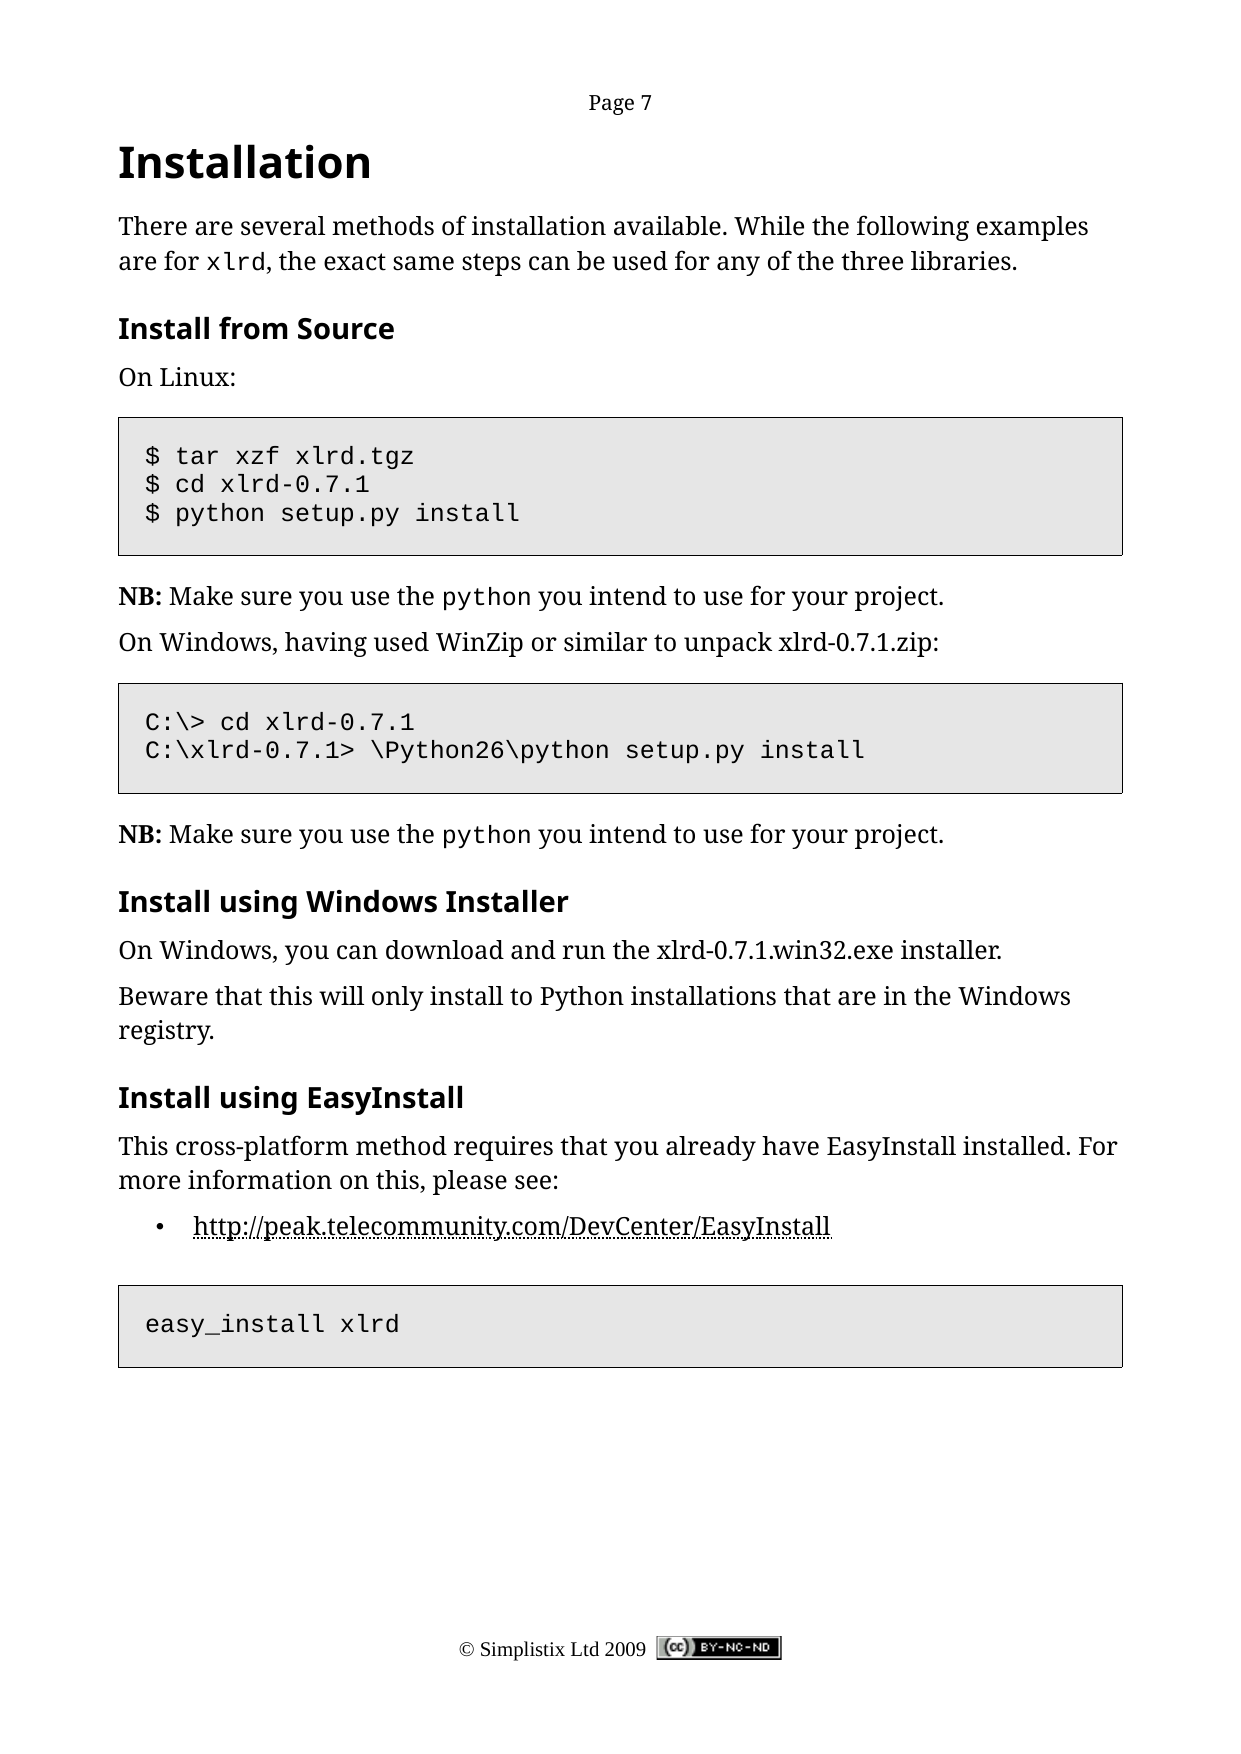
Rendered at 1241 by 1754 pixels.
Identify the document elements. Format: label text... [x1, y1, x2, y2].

subtitle Install using EasyInstall [118, 1077, 1122, 1117]
subtitle Installation [118, 132, 1122, 191]
text $ cd xlrd-0.7.1 [145, 472, 1095, 500]
text NB: Make sure you use the python you intend to use for your project. [118, 794, 1122, 851]
text $ python setup.py install [145, 500, 1095, 529]
text C:\> cd xlrd-0.7.1 [145, 709, 1095, 738]
text On Windows, you can download and run the xlrd-0.7.1.win32.exe installer. [118, 933, 1122, 967]
text On Linux: [118, 359, 1122, 393]
text This cross-platform method requires that you already have EasyInstall installed. For more information on this, please see: [118, 1129, 1122, 1197]
list http://peak.telecommunity.com/DevCenter/EasyInstall [156, 1209, 1122, 1243]
text $ tar xzf xlrd.tgz [145, 444, 1095, 472]
text [118, 405, 1122, 417]
picture [656, 1636, 782, 1660]
text On Windows, having used WinZip or similar to unpack xlrd-0.7.1.zip: [118, 625, 1122, 659]
text [118, 671, 1122, 683]
text C:\xlrd-0.7.1> \Python26\python setup.py install [145, 738, 1095, 766]
subtitle Install using Windows Installer [118, 881, 1122, 921]
text Beware that this will only install to Python installations that are in the Windows registry. [118, 978, 1122, 1047]
text There are several methods of installation available. While the following examples are for xlrd, the exact same steps can be used for any of the three libraries. [118, 209, 1122, 277]
subtitle Install from Source [118, 308, 1122, 348]
text easy_install xlrd [145, 1312, 1095, 1340]
text NB: Make sure you use the python you intend to use for your project. [118, 556, 1122, 613]
